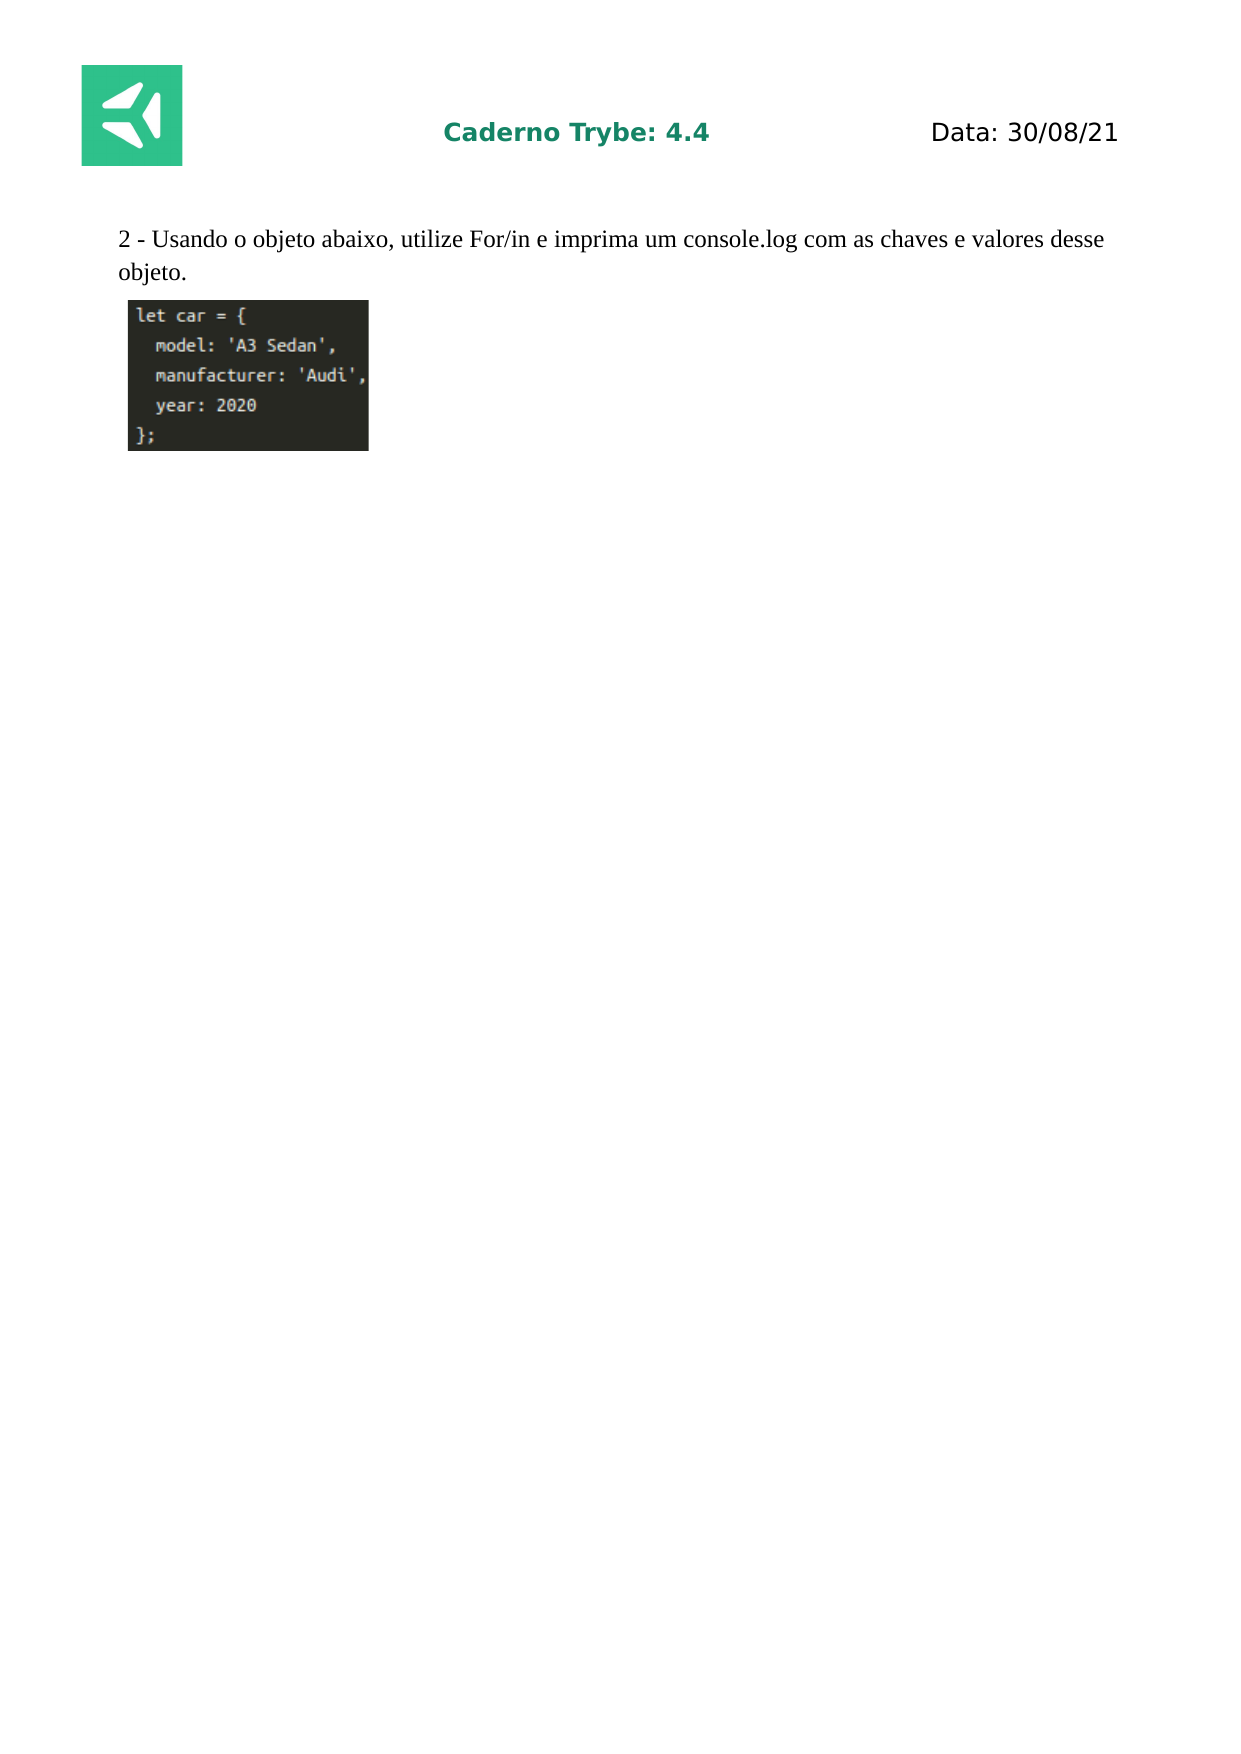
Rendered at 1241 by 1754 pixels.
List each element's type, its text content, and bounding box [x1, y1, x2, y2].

picture [81, 65, 183, 166]
text 2 - Usando o objeto abaixo, utilize For/in e imprima um console.log com as chaves e valores desse objeto. [118, 224, 1122, 286]
picture [127, 300, 369, 451]
